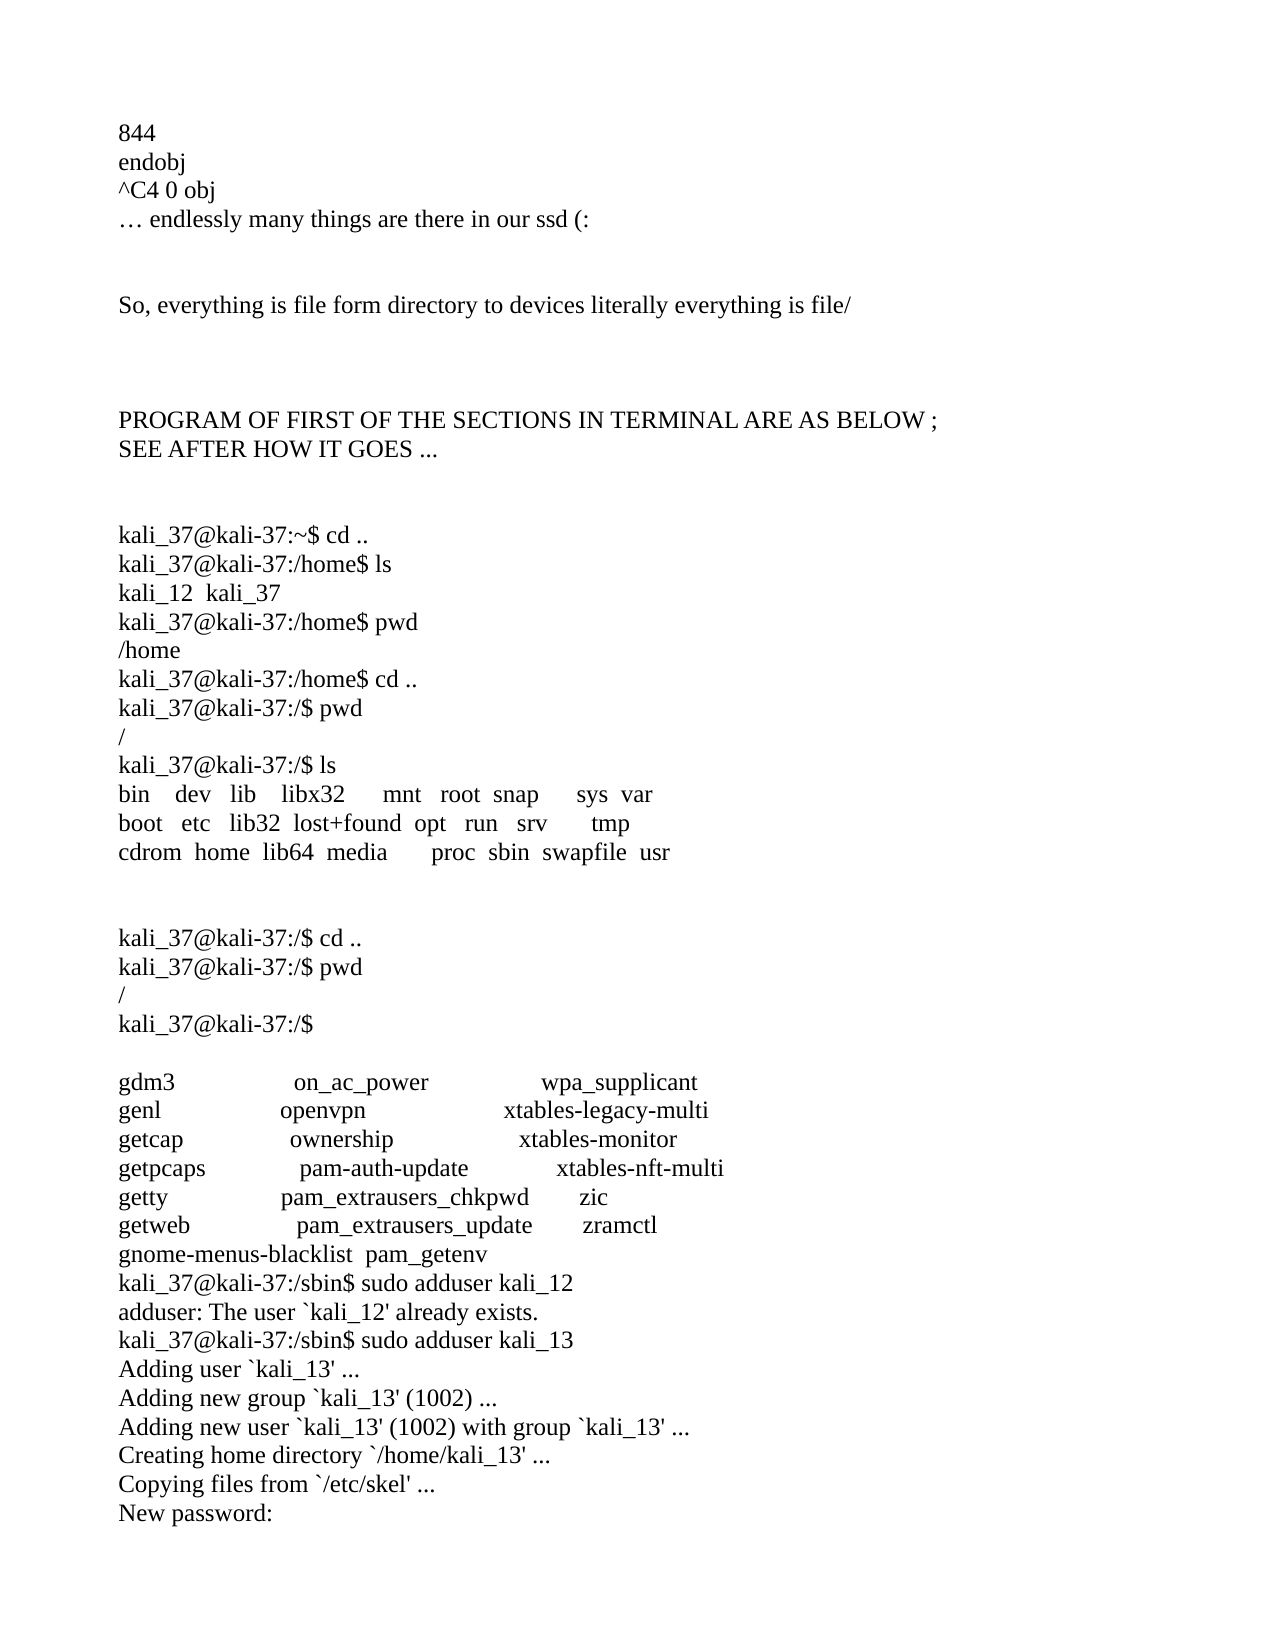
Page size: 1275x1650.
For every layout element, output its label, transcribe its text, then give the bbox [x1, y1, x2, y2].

text getcap ownership xtables-monitor [118, 1124, 1157, 1153]
text PROGRAM OF FIRST OF THE SECTIONS IN TERMINAL ARE AS BELOW ; [118, 406, 1157, 434]
text cdrom home lib64 media proc sbin swapfile usr [118, 837, 1157, 866]
text Adding new group `kali_13' (1002) ... [118, 1383, 1157, 1412]
text kali_37@kali-37:/sbin$ sudo adduser kali_12 [118, 1268, 1157, 1297]
text kali_37@kali-37:/home$ pwd [118, 607, 1157, 636]
text kali_37@kali-37:/sbin$ sudo adduser kali_13 [118, 1326, 1157, 1354]
text boot etc lib32 lost+found opt run srv tmp [118, 808, 1157, 837]
text kali_37@kali-37:/$ [118, 1009, 1157, 1038]
text endobj [118, 147, 1157, 176]
text Creating home directory `/home/kali_13' ... [118, 1441, 1157, 1469]
text Copying files from `/etc/skel' ... [118, 1469, 1157, 1498]
text So, everything is file form directory to devices literally everything is file/ [118, 291, 1157, 319]
text Adding new user `kali_13' (1002) with group `kali_13' ... [118, 1412, 1157, 1441]
text getweb pam_extrausers_update zramctl [118, 1211, 1157, 1239]
text gnome-menus-blacklist pam_getenv [118, 1239, 1157, 1268]
text 844 [118, 118, 1157, 147]
text kali_37@kali-37:/$ pwd [118, 693, 1157, 722]
text kali_37@kali-37:/home$ ls [118, 549, 1157, 578]
text getty pam_extrausers_chkpwd zic [118, 1182, 1157, 1211]
text genl openvpn xtables-legacy-multi [118, 1096, 1157, 1124]
text gdm3 on_ac_power wpa_supplicant [118, 1067, 1157, 1096]
text /home [118, 636, 1157, 664]
text ^C4 0 obj [118, 176, 1157, 204]
text Adding user `kali_13' ... [118, 1354, 1157, 1383]
text … endlessly many things are there in our ssd (: [118, 204, 1157, 233]
text kali_37@kali-37:/$ cd .. [118, 923, 1157, 952]
text / [118, 981, 1157, 1009]
text bin dev lib libx32 mnt root snap sys var [118, 779, 1157, 808]
text New password: [118, 1498, 1157, 1527]
text getpcaps pam-auth-update xtables-nft-multi [118, 1153, 1157, 1182]
text SEE AFTER HOW IT GOES ... [118, 434, 1157, 463]
text kali_37@kali-37:/$ ls [118, 751, 1157, 779]
text kali_37@kali-37:~$ cd .. [118, 521, 1157, 549]
text / [118, 722, 1157, 751]
text kali_37@kali-37:/home$ cd .. [118, 664, 1157, 693]
text adduser: The user `kali_12' already exists. [118, 1297, 1157, 1326]
text kali_37@kali-37:/$ pwd [118, 952, 1157, 981]
text kali_12 kali_37 [118, 578, 1157, 607]
